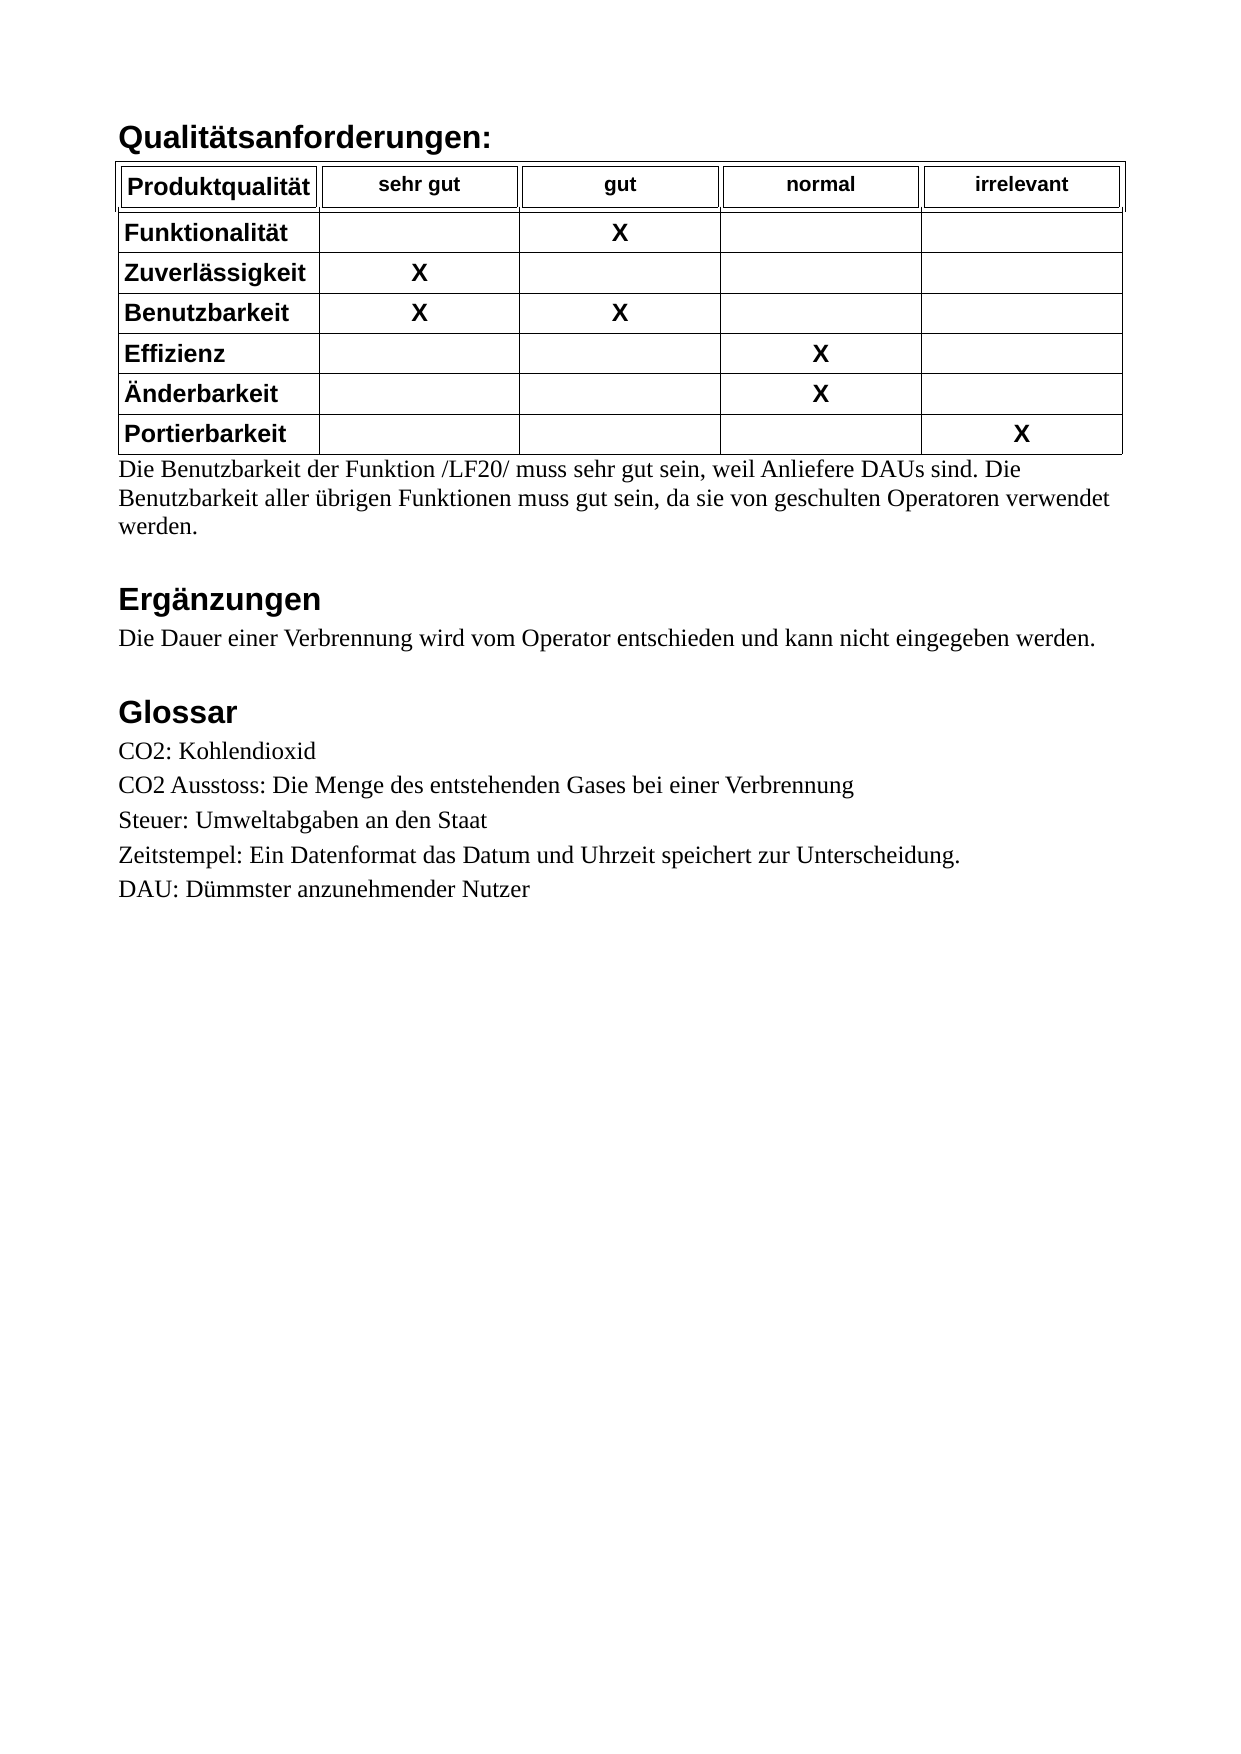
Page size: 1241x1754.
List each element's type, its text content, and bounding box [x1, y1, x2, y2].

table_cell [320, 213, 519, 252]
table_cell [320, 415, 519, 454]
table_cell X [320, 253, 519, 292]
table_cell [721, 294, 921, 333]
table_cell [520, 374, 720, 413]
table_cell [721, 213, 921, 252]
table_cell Portierbarkeit [119, 415, 319, 454]
table_cell X [922, 415, 1122, 454]
table_cell [320, 334, 519, 373]
table_cell [520, 253, 720, 292]
table_cell [520, 207, 720, 212]
table_cell Zuverlässigkeit [119, 253, 319, 292]
table_cell X [520, 294, 720, 333]
subtitle Glossar [118, 693, 1122, 730]
table_cell X [320, 294, 519, 333]
text DAU: Dümmster anzunehmender Nutzer [118, 874, 1122, 903]
table_cell [320, 207, 519, 212]
table_header Produktqualität [118, 162, 319, 207]
table_header irrelevant [921, 162, 1122, 207]
table_cell [922, 294, 1122, 333]
table_cell [721, 207, 921, 212]
table_cell X [520, 213, 720, 252]
text Die Benutzbarkeit der Funktion /LF20/ muss sehr gut sein, weil Anliefere DAUs sind. Die Benutzbarkeit aller übrigen Funktionen muss gut sein, da sie von geschulten Operatoren verwendet werden. [118, 455, 1122, 540]
subtitle Qualitätsanforderungen: [118, 118, 1122, 155]
table_cell [721, 253, 921, 292]
table_cell X [721, 374, 921, 413]
text Steuer: Umweltabgaben an den Staat [118, 805, 1122, 834]
text Zeitstempel: Ein Datenformat das Datum und Uhrzeit speichert zur Unterscheidung. [118, 840, 1122, 868]
table_cell Änderbarkeit [119, 374, 319, 413]
table_cell [721, 415, 921, 454]
table_cell [922, 374, 1122, 413]
table_cell [520, 334, 720, 373]
table_cell [119, 207, 319, 212]
table_cell [320, 374, 519, 413]
table_header normal [720, 162, 921, 207]
table_cell [922, 207, 1122, 212]
table_cell [922, 213, 1122, 252]
table_cell [520, 415, 720, 454]
table_cell [922, 334, 1122, 373]
table_header gut [520, 162, 720, 207]
table_cell Effizienz [119, 334, 319, 373]
table_cell [922, 253, 1122, 292]
text CO2 Ausstoss: Die Menge des entstehenden Gases bei einer Verbrennung [118, 770, 1122, 799]
text Die Dauer einer Verbrennung wird vom Operator entschieden und kann nicht eingegeben werden. [118, 623, 1122, 652]
table_header sehr gut [319, 162, 519, 207]
subtitle Ergänzungen [118, 581, 1122, 618]
text CO2: Kohlendioxid [118, 736, 1122, 764]
table_cell Funktionalität [119, 213, 319, 252]
table_cell X [721, 334, 921, 373]
table_cell Benutzbarkeit [119, 294, 319, 333]
